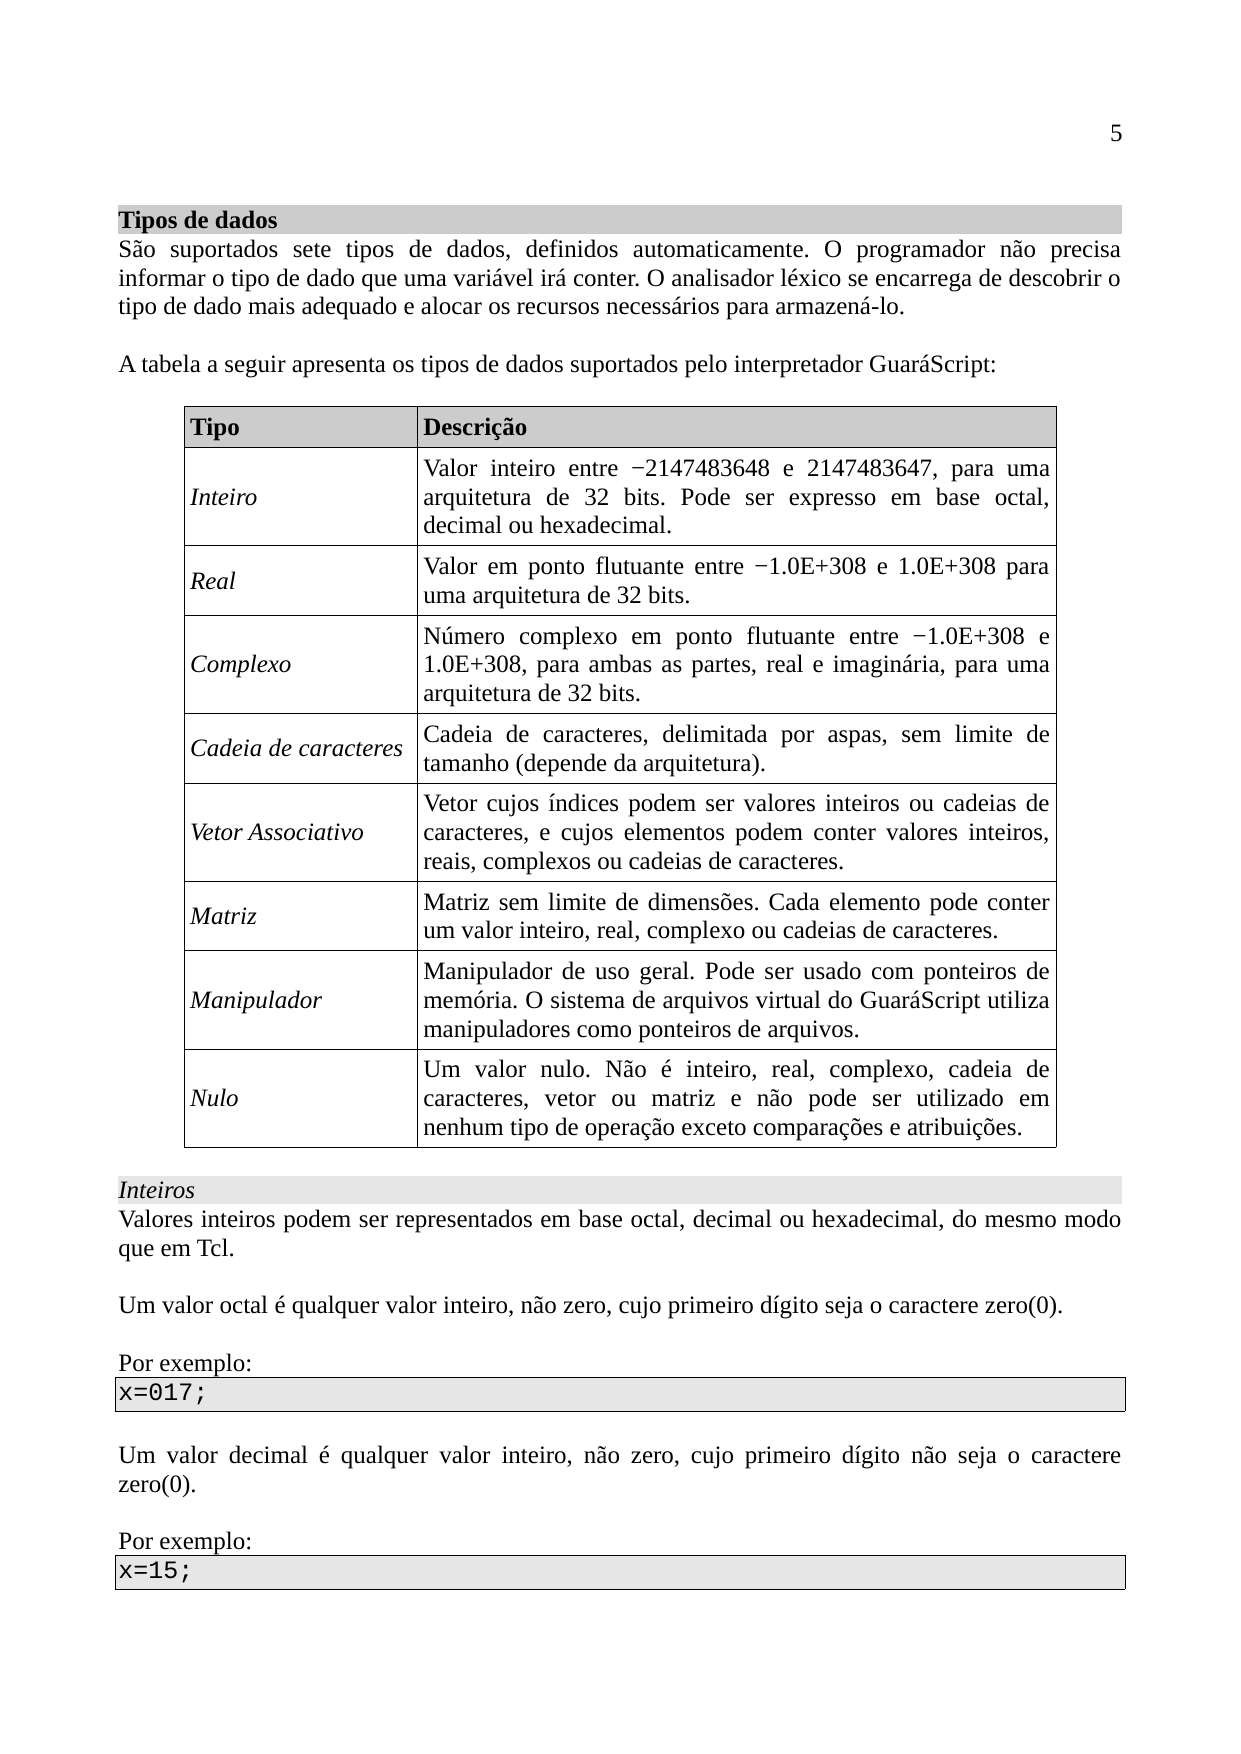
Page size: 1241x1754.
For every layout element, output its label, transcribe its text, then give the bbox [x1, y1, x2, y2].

text São suportados sete tipos de dados, definidos automaticamente. O programador não precisa informar o tipo de dado que uma variável irá conter. O analisador léxico se encarrega de descobrir o tipo de dado mais adequado e alocar os recursos necessários para armazená-lo. [118, 234, 1122, 320]
table_cell Valor em ponto flutuante entre −1.0E+308 e 1.0E+308 para uma arquitetura de 32 bits. [418, 546, 1056, 615]
table_cell Matriz [185, 882, 417, 950]
table_cell Vetor cujos índices podem ser valores inteiros ou cadeias de caracteres, e cujos elementos podem conter valores inteiros, reais, complexos ou cadeias de caracteres. [418, 784, 1056, 881]
text x=017; [116, 1378, 1125, 1411]
text Por exemplo: [118, 1348, 1122, 1377]
table_cell Real [185, 546, 417, 615]
table_cell Matriz sem limite de dimensões. Cada elemento pode conter um valor inteiro, real, complexo ou cadeias de caracteres. [418, 882, 1056, 950]
text A tabela a seguir apresenta os tipos de dados suportados pelo interpretador GuaráScript: [118, 349, 1122, 378]
text Valores inteiros podem ser representados em base octal, decimal ou hexadecimal, do mesmo modo que em Tcl. [118, 1204, 1122, 1262]
text x=15; [116, 1556, 1125, 1589]
table_cell Manipulador [185, 951, 417, 1048]
table_cell Um valor nulo. Não é inteiro, real, complexo, cadeia de caracteres, vetor ou matriz e não pode ser utilizado em nenhum tipo de operação exceto comparações e atribuições. [418, 1050, 1056, 1147]
table_cell Vetor Associativo [185, 784, 417, 881]
table_cell Cadeia de caracteres [185, 714, 417, 782]
table_cell Cadeia de caracteres, delimitada por aspas, sem limite de tamanho (depende da arquitetura). [418, 714, 1056, 782]
text Um valor octal é qualquer valor inteiro, não zero, cujo primeiro dígito seja o caractere zero(0). [118, 1291, 1122, 1319]
text Inteiros [118, 1176, 1122, 1204]
text Por exemplo: [118, 1526, 1122, 1555]
table_header Tipo [185, 407, 417, 447]
table_cell Número complexo em ponto flutuante entre −1.0E+308 e 1.0E+308, para ambas as partes, real e imaginária, para uma arquitetura de 32 bits. [418, 616, 1056, 713]
table_header Descrição [418, 407, 1056, 447]
table_cell Complexo [185, 616, 417, 713]
table_cell Manipulador de uso geral. Pode ser usado com ponteiros de memória. O sistema de arquivos virtual do GuaráScript utiliza manipuladores como ponteiros de arquivos. [418, 951, 1056, 1048]
text Um valor decimal é qualquer valor inteiro, não zero, cujo primeiro dígito não seja o caractere zero(0). [118, 1440, 1122, 1497]
table_cell Nulo [185, 1050, 417, 1147]
table_cell Valor inteiro entre −2147483648 e 2147483647, para uma arquitetura de 32 bits. Pode ser expresso em base octal, decimal ou hexadecimal. [418, 448, 1056, 545]
table_cell Inteiro [185, 448, 417, 545]
text Tipos de dados [118, 205, 1122, 234]
